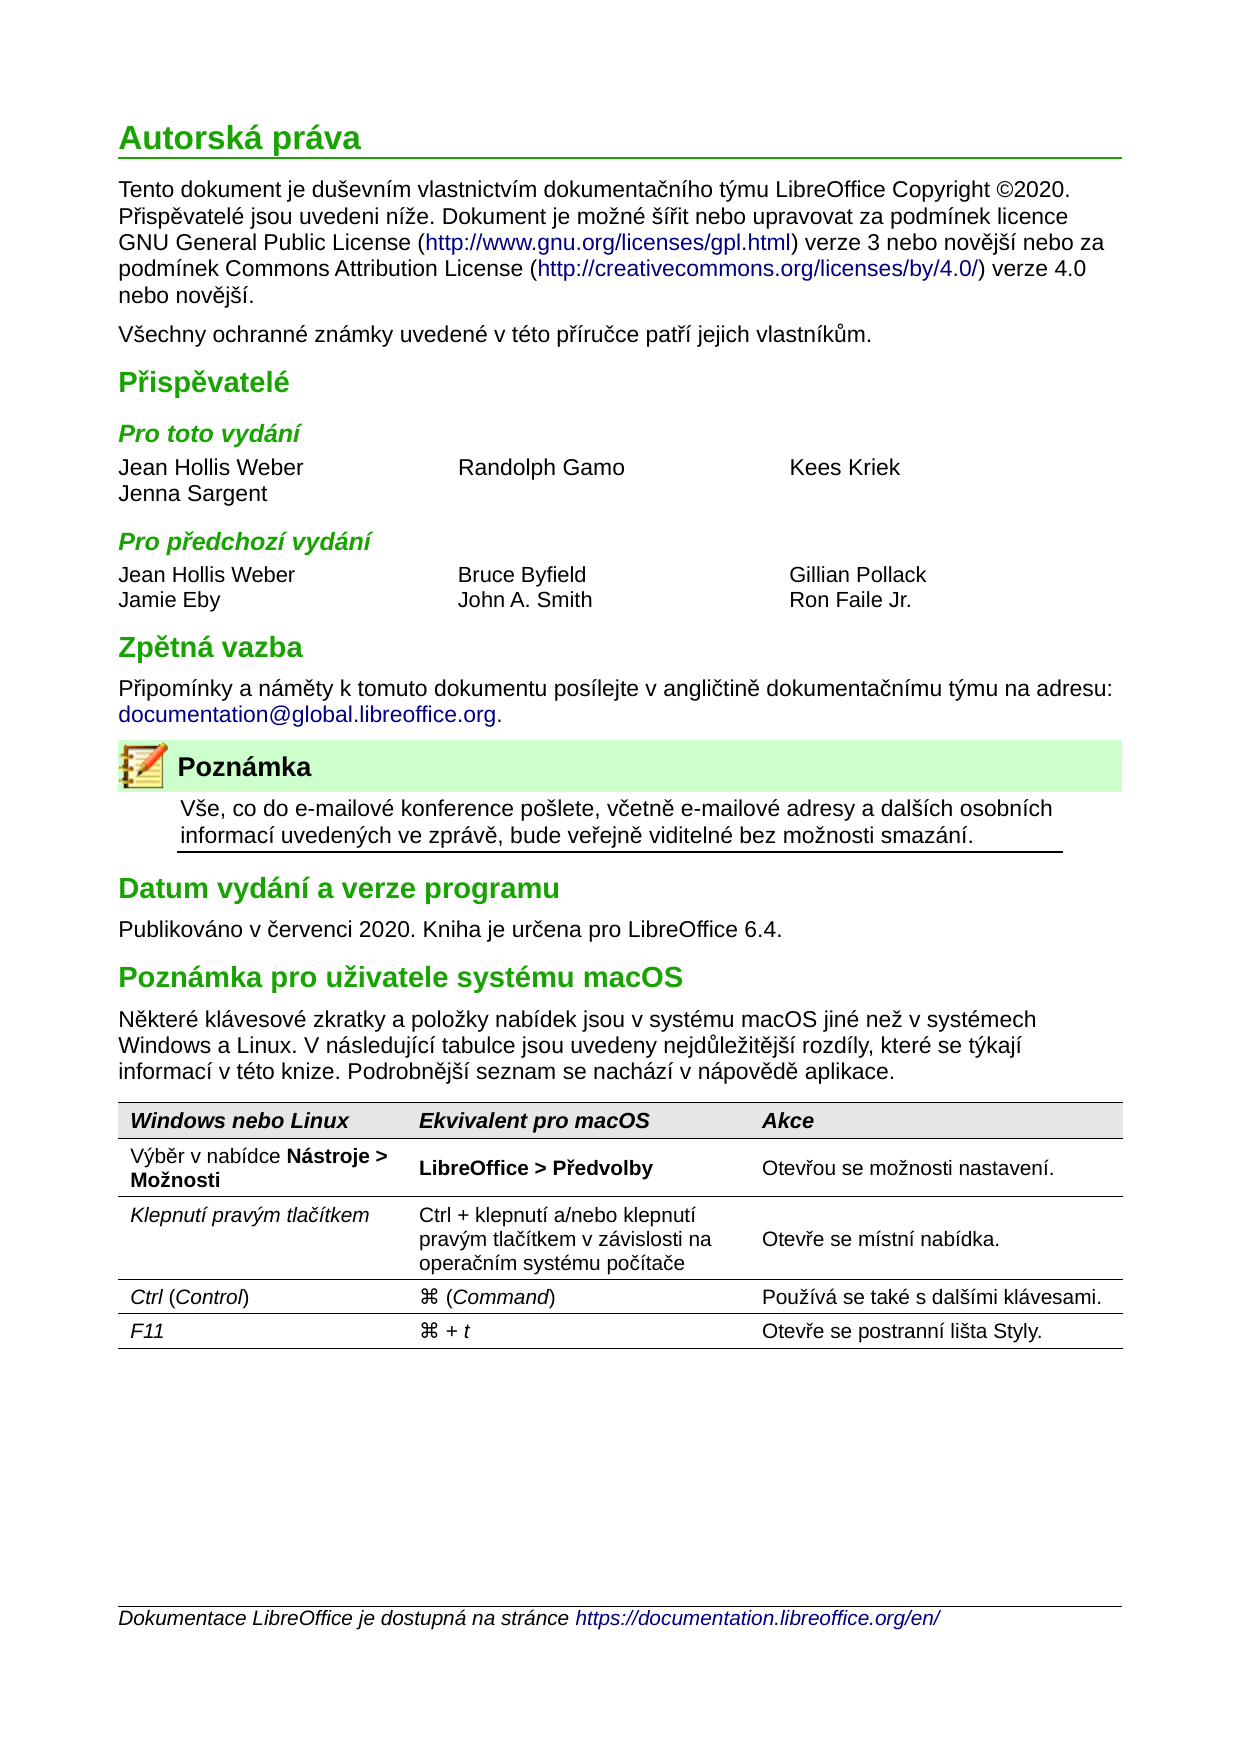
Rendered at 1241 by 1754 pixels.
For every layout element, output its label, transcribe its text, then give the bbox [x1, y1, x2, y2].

table_cell Ctrl + klepnutí a/nebo klepnutí pravým tlačítkem v závislosti na operačním systému počítače [407, 1197, 750, 1279]
table_cell Jenna Sargent [118, 480, 458, 506]
table_cell ⌘ + t [407, 1314, 750, 1348]
table_cell Otevřou se možnosti nastavení. [750, 1139, 1123, 1196]
picture [119, 741, 170, 792]
table_cell Otevře se postranní lišta Styly. [750, 1314, 1123, 1348]
table_cell John A. Smith [458, 587, 789, 612]
table_cell [789, 480, 1122, 506]
table_header Bruce Byfield [458, 562, 789, 587]
table_header Jean Hollis Weber [118, 454, 458, 480]
text Tento dokument je duševním vlastnictvím dokumentačního týmu LibreOffice Copyright ©2020. Přispěvatelé jsou uvedeni níže. Dokument je možné šířit nebo upravovat za podmínek licence GNU General Public License (http://www.gnu.org/licenses/gpl.html) verze 3 nebo novější nebo za podmínek Commons Attribution License (http://creativecommons.org/licenses/by/4.0/) verze 4.0 nebo novější. [118, 176, 1122, 308]
table_header Gillian Pollack [789, 562, 1122, 587]
table_header Windows nebo Linux [118, 1103, 407, 1138]
subtitle Datum vydání a verze programu [118, 871, 1122, 904]
table_cell Výběr v nabídce Nástroje > Možnosti [118, 1139, 407, 1196]
text Vše, co do e-mailové konference pošlete, včetně e-mailové adresy a dalších osobních informací uvedených ve zprávě, bude veřejně viditelné bez možnosti smazání. [177, 792, 1063, 851]
table_header Ekvivalent pro macOS [407, 1103, 750, 1138]
table_cell ⌘ (Command) [407, 1280, 750, 1313]
subtitle Pro předchozí vydání [118, 527, 1122, 556]
subtitle Autorská práva [118, 118, 1122, 157]
table_header Akce [750, 1103, 1123, 1138]
text Připomínky a náměty k tomuto dokumentu posílejte v angličtině dokumentačnímu týmu na adresu: documentation@global.libreoffice.org. [118, 675, 1122, 728]
table_header Jean Hollis Weber [118, 562, 458, 587]
table_cell Otevře se místní nabídka. [750, 1197, 1123, 1279]
table_cell Klepnutí pravým tlačítkem [118, 1197, 407, 1279]
subtitle Zpětná vazba [118, 630, 1122, 663]
table_cell Jamie Eby [118, 587, 458, 612]
table_cell Ctrl (Control) [118, 1280, 407, 1313]
table_header Randolph Gamo [458, 454, 789, 480]
table_cell Používá se také s dalšími klávesami. [750, 1280, 1123, 1313]
text Publikováno v červenci 2020. Kniha je určena pro LibreOffice 6.4. [118, 916, 1122, 942]
subtitle Poznámka pro uživatele systému macOS [118, 960, 1122, 994]
text Všechny ochranné známky uvedené v této příručce patří jejich vlastníkům. [118, 321, 1122, 347]
subtitle Pro toto vydání [118, 419, 1122, 448]
subtitle Poznámka [118, 740, 1122, 792]
table_cell F11 [118, 1314, 407, 1348]
table_cell [458, 480, 789, 506]
table_cell Ron Faile Jr. [789, 587, 1122, 612]
subtitle Přispěvatelé [118, 365, 1122, 398]
table_cell LibreOffice > Předvolby [407, 1139, 750, 1196]
text Některé klávesové zkratky a položky nabídek jsou v systému macOS jiné než v systémech Windows a Linux. V následující tabulce jsou uvedeny nejdůležitější rozdíly, které se týkají informací v této knize. Podrobnější seznam se nachází v nápovědě aplikace. [118, 1006, 1122, 1084]
table_header Kees Kriek [789, 454, 1122, 480]
